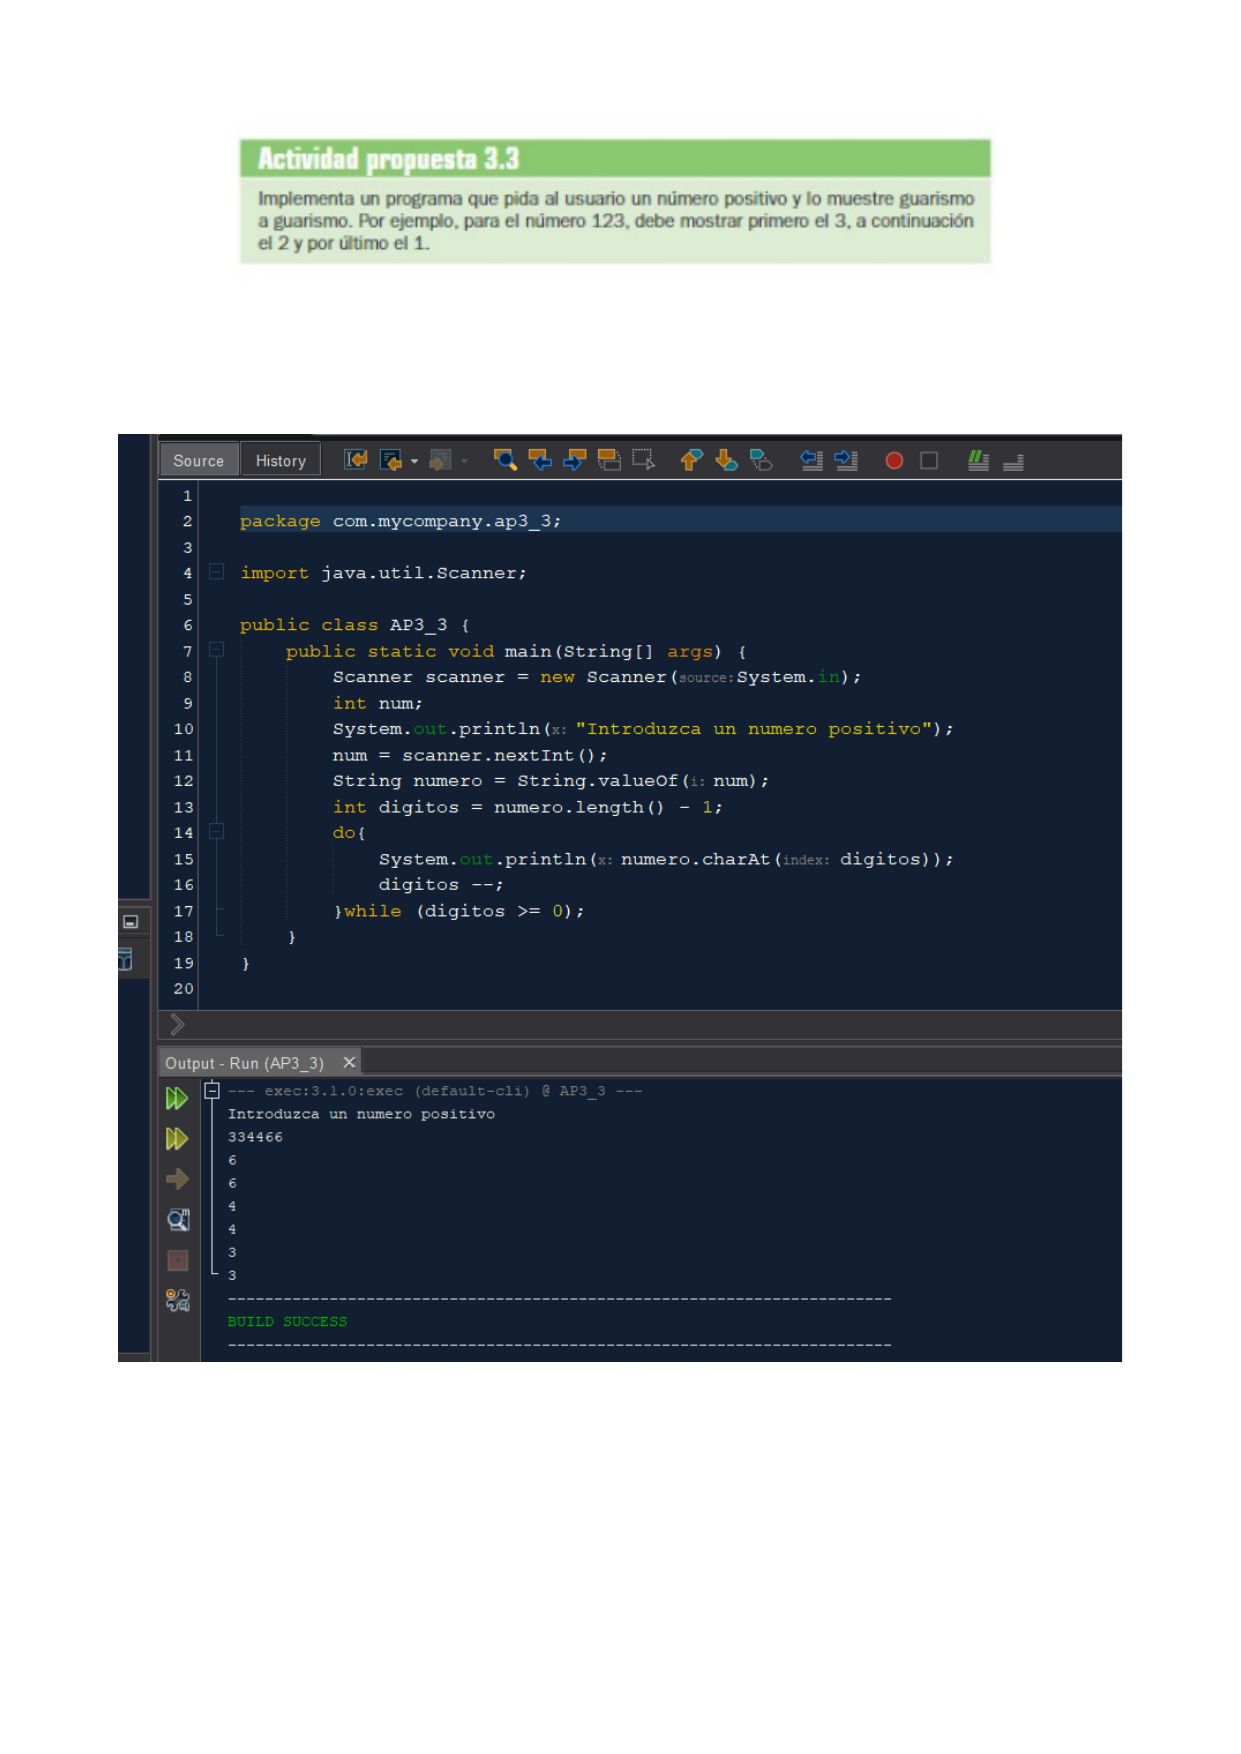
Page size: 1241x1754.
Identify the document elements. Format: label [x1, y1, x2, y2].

picture [118, 434, 1123, 1362]
picture [236, 118, 1004, 292]
